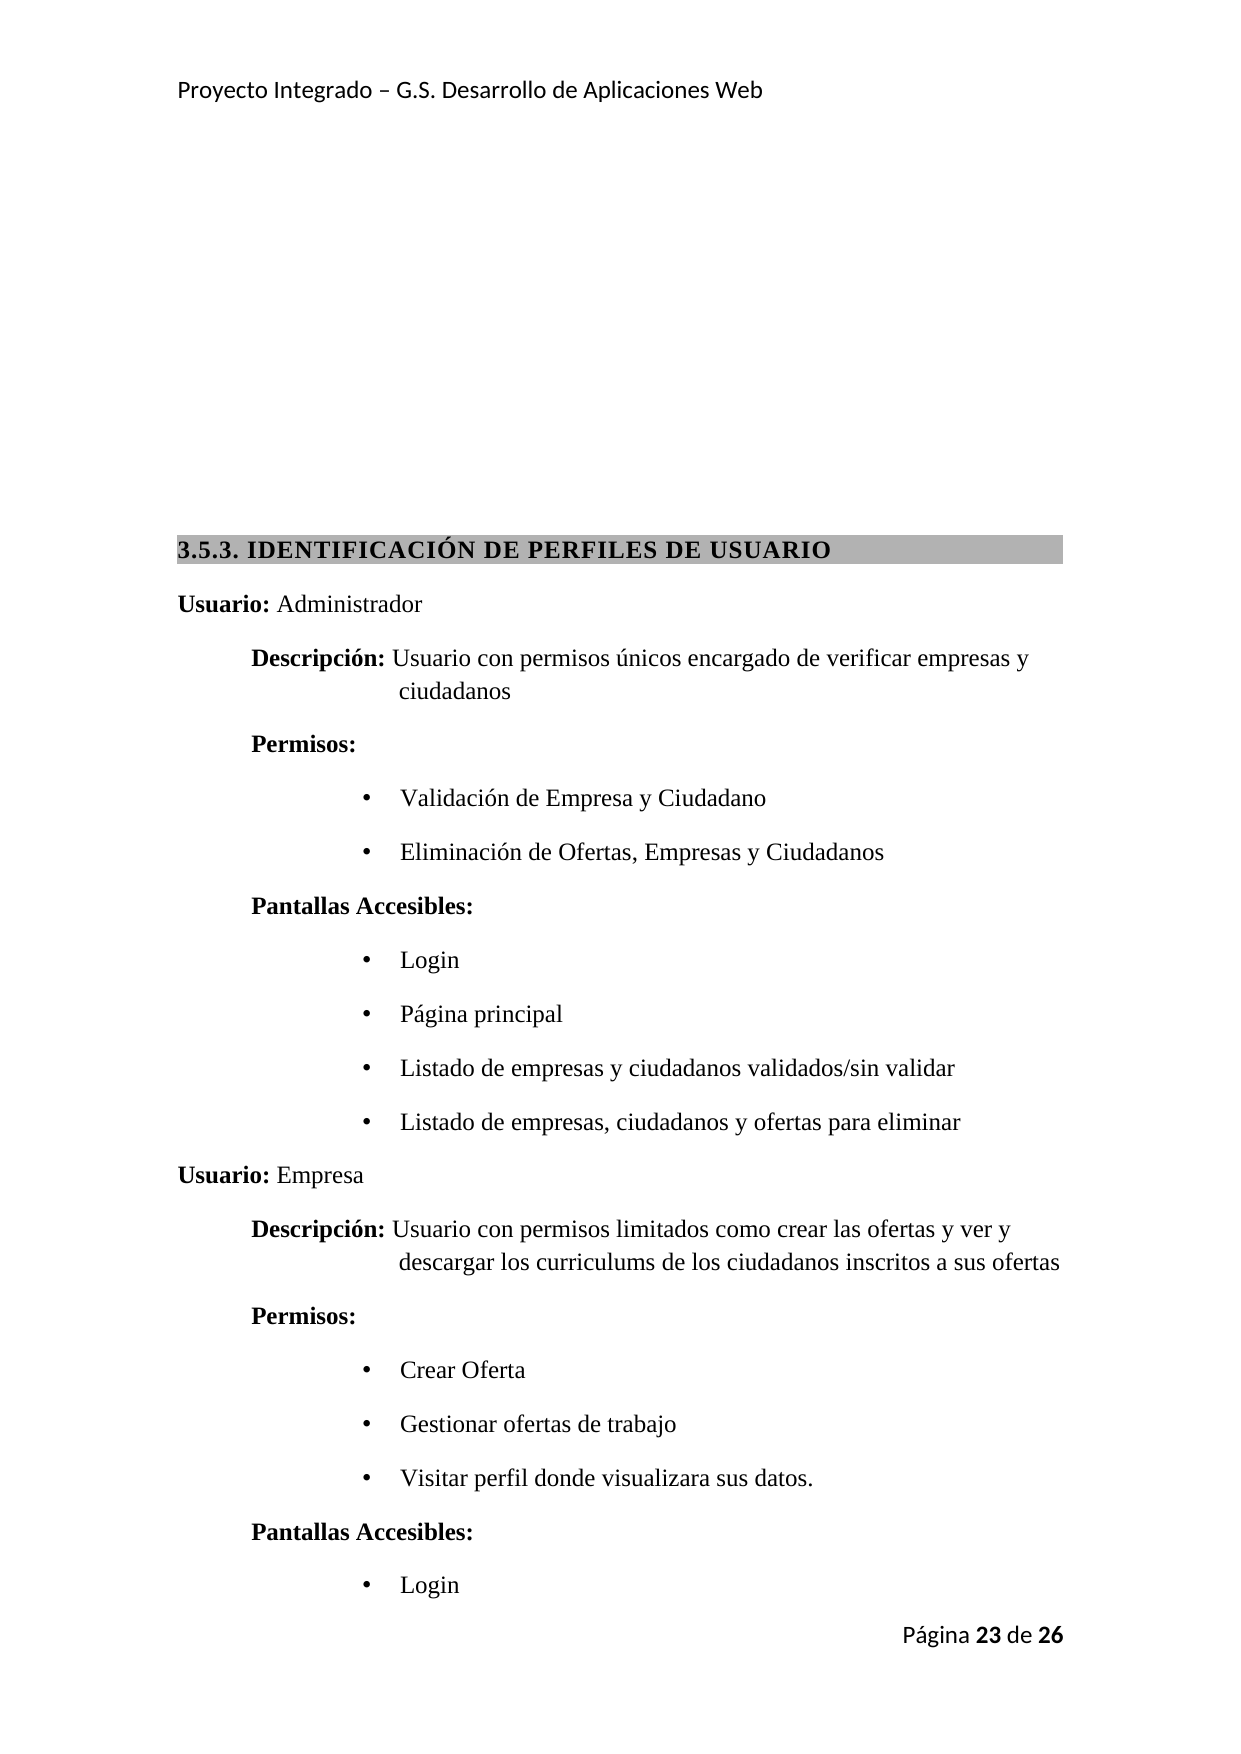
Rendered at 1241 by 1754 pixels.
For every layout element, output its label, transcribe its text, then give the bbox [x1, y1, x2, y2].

text Permisos: [177, 1301, 1063, 1330]
list Visitar perfil donde visualizara sus datos. [362, 1463, 1063, 1491]
list Crear Oferta [362, 1355, 1063, 1384]
subtitle 3.5.3. Identificación de perfiles de usuario [177, 535, 1063, 564]
list Página principal [362, 999, 1063, 1028]
list Listado de empresas y ciudadanos validados/sin validar [362, 1053, 1063, 1081]
text Pantallas Accesibles: [177, 891, 1063, 920]
text Usuario: Administrador [177, 589, 1063, 618]
text Descripción: Usuario con permisos limitados como crear las ofertas y ver y descargar los curriculums de los ciudadanos inscritos a sus ofertas [177, 1214, 1063, 1276]
text Pantallas Accesibles: [177, 1517, 1063, 1545]
list Login [362, 945, 1063, 974]
list Listado de empresas, ciudadanos y ofertas para eliminar [362, 1107, 1063, 1135]
text Usuario: Empresa [177, 1160, 1063, 1189]
list Validación de Empresa y Ciudadano [362, 783, 1063, 812]
text Permisos: [177, 729, 1063, 758]
list Gestionar ofertas de trabajo [362, 1409, 1063, 1438]
text Descripción: Usuario con permisos únicos encargado de verificar empresas y ciudadanos [177, 643, 1063, 704]
list Login [362, 1570, 1063, 1599]
list Eliminación de Ofertas, Empresas y Ciudadanos [362, 837, 1063, 866]
